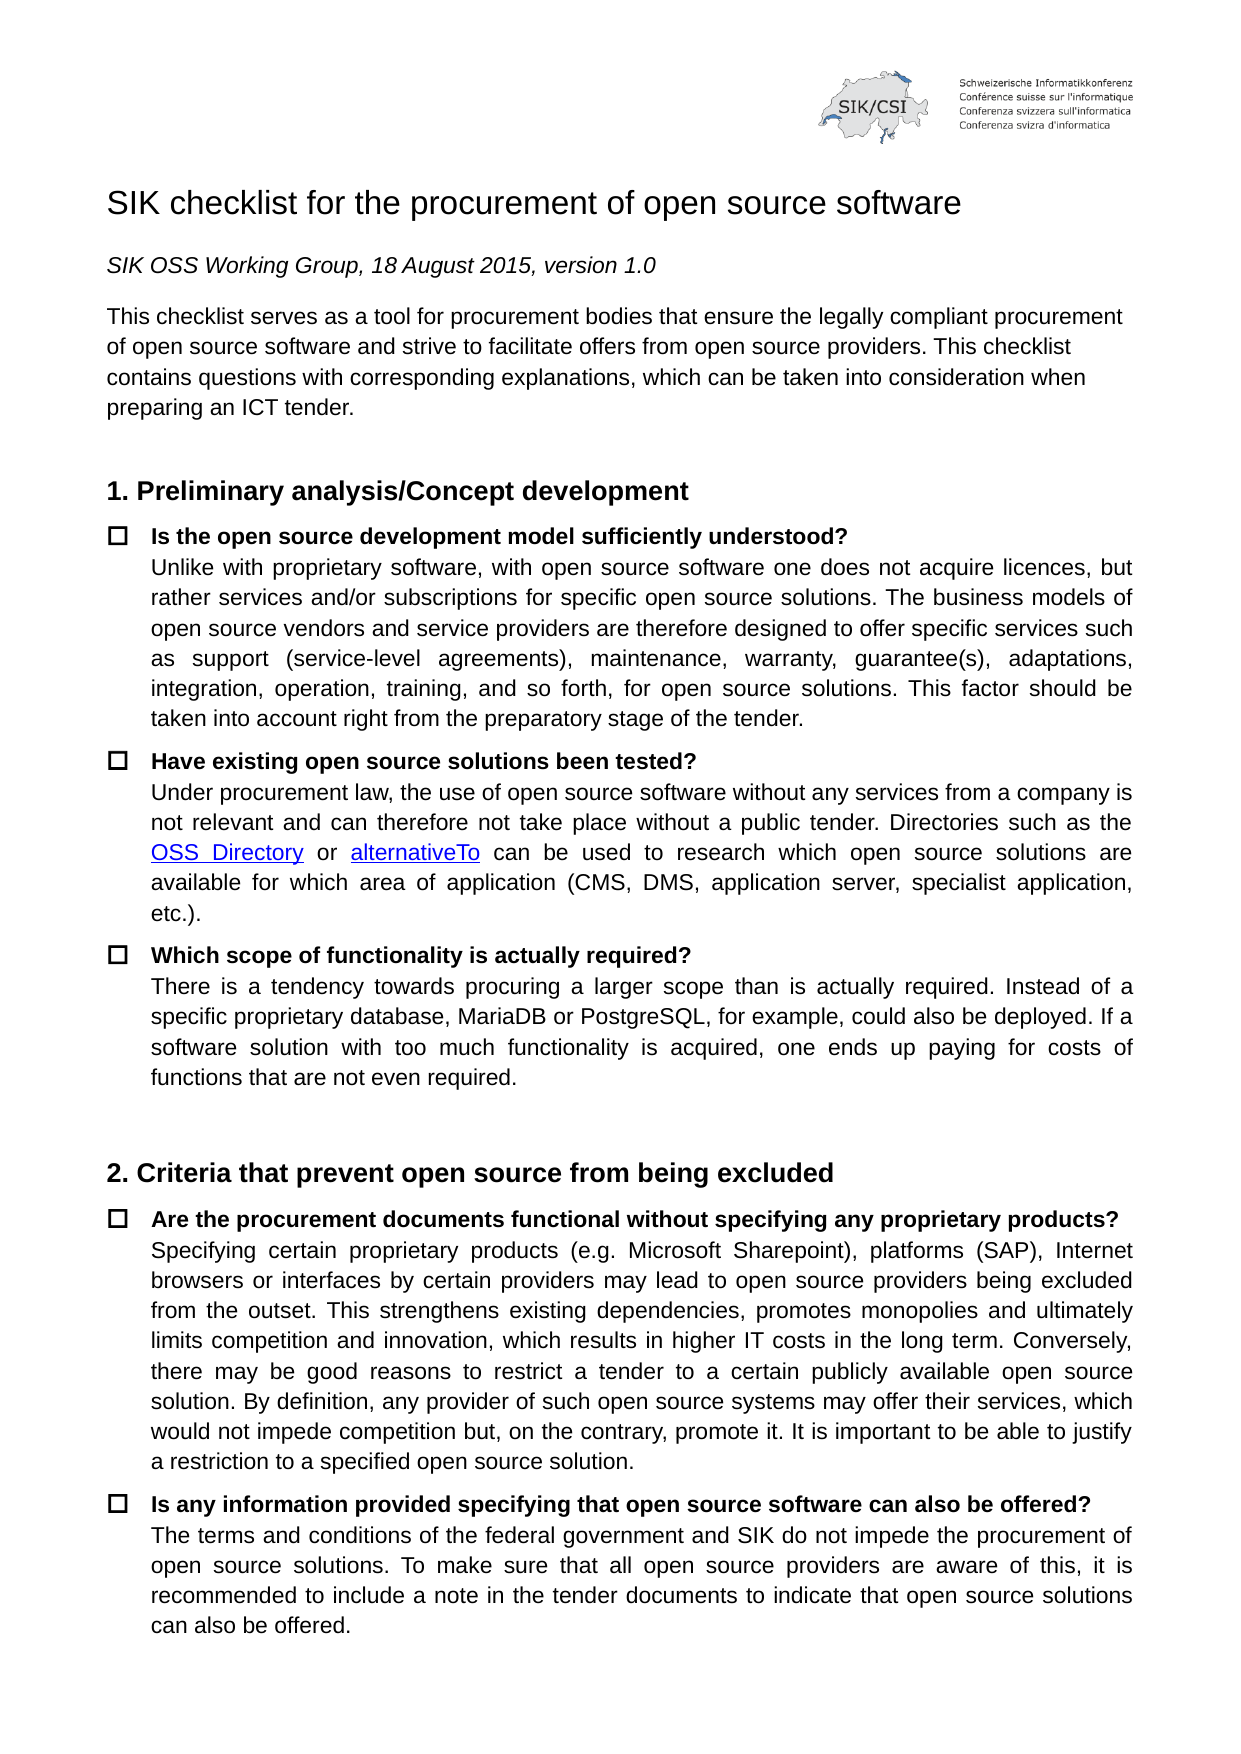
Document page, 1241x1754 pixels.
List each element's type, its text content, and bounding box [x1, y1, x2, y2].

list Unlike with proprietary software, with open source software one does not acquire licences, but rather services and/or subscriptions for specific open source solutions. The business models of open source vendors and service providers are therefore designed to offer specific services such as support (service-level agreements), maintenance, warranty, guarantee(s), adaptations, integration, operation, training, and so forth, for open source solutions. This factor should be taken into account right from the preparatory stage of the tender. [151, 554, 1134, 732]
list Under procurement law, the use of open source software without any services from a company is not relevant and can therefore not take place without a public tender. Directories such as the OSS Directory or alternativeTo can be used to research which open source solutions are available for which area of application (CMS, DMS, application server, specialist application, etc.). [151, 779, 1134, 926]
subtitle 1. Preliminary analysis/Concept development [106, 475, 1134, 506]
list Is any information provided specifying that open source software can also be offered? [106, 1491, 1134, 1518]
list The terms and conditions of the federal government and SIK do not impede the procurement of open source solutions. To make sure that all open source providers are aware of this, it is recommended to include a note in the tender documents to indicate that open source solutions can also be offered. [151, 1522, 1134, 1639]
list Is the open source development model sufficiently understood? [106, 523, 1134, 550]
picture [817, 69, 1135, 144]
subtitle 2. Criteria that prevent open source from being excluded [106, 1157, 1134, 1189]
list Specifying certain proprietary products (e.g. Microsoft Sharepoint), platforms (SAP), Internet browsers or interfaces by certain providers may lead to open source providers being excluded from the outset. This strengthens existing dependencies, promotes monopolies and ultimately limits competition and innovation, which results in higher IT costs in the long term. Conversely, there may be good reasons to restrict a tender to a certain publicly available open source solution. By definition, any provider of such open source systems may offer their services, which would not impede competition but, on the contrary, promote it. It is important to be able to justify a restriction to a specified open source solution. [151, 1237, 1134, 1474]
list There is a tendency towards procuring a larger scope than is actually required. Instead of a specific proprietary database, MariaDB or PostgreSQL, for example, could also be deployed. If a software solution with too much functionality is acquired, one ends up paying for costs of functions that are not even required. [151, 973, 1134, 1090]
list Which scope of functionality is actually required? [106, 942, 1134, 969]
subtitle SIK checklist for the procurement of open source software [106, 139, 1134, 221]
list Have existing open source solutions been tested? [106, 748, 1134, 775]
list Are the procurement documents functional without specifying any proprietary products? [106, 1206, 1134, 1233]
text SIK OSS Working Group, 18 August 2015, version 1.0 [106, 252, 1134, 278]
text This checklist serves as a tool for procurement bodies that ensure the legally compliant procurement of open source software and strive to facilitate offers from open source providers. This checklist contains questions with corresponding explanations, which can be taken into consideration when preparing an ICT tender. [106, 303, 1134, 450]
